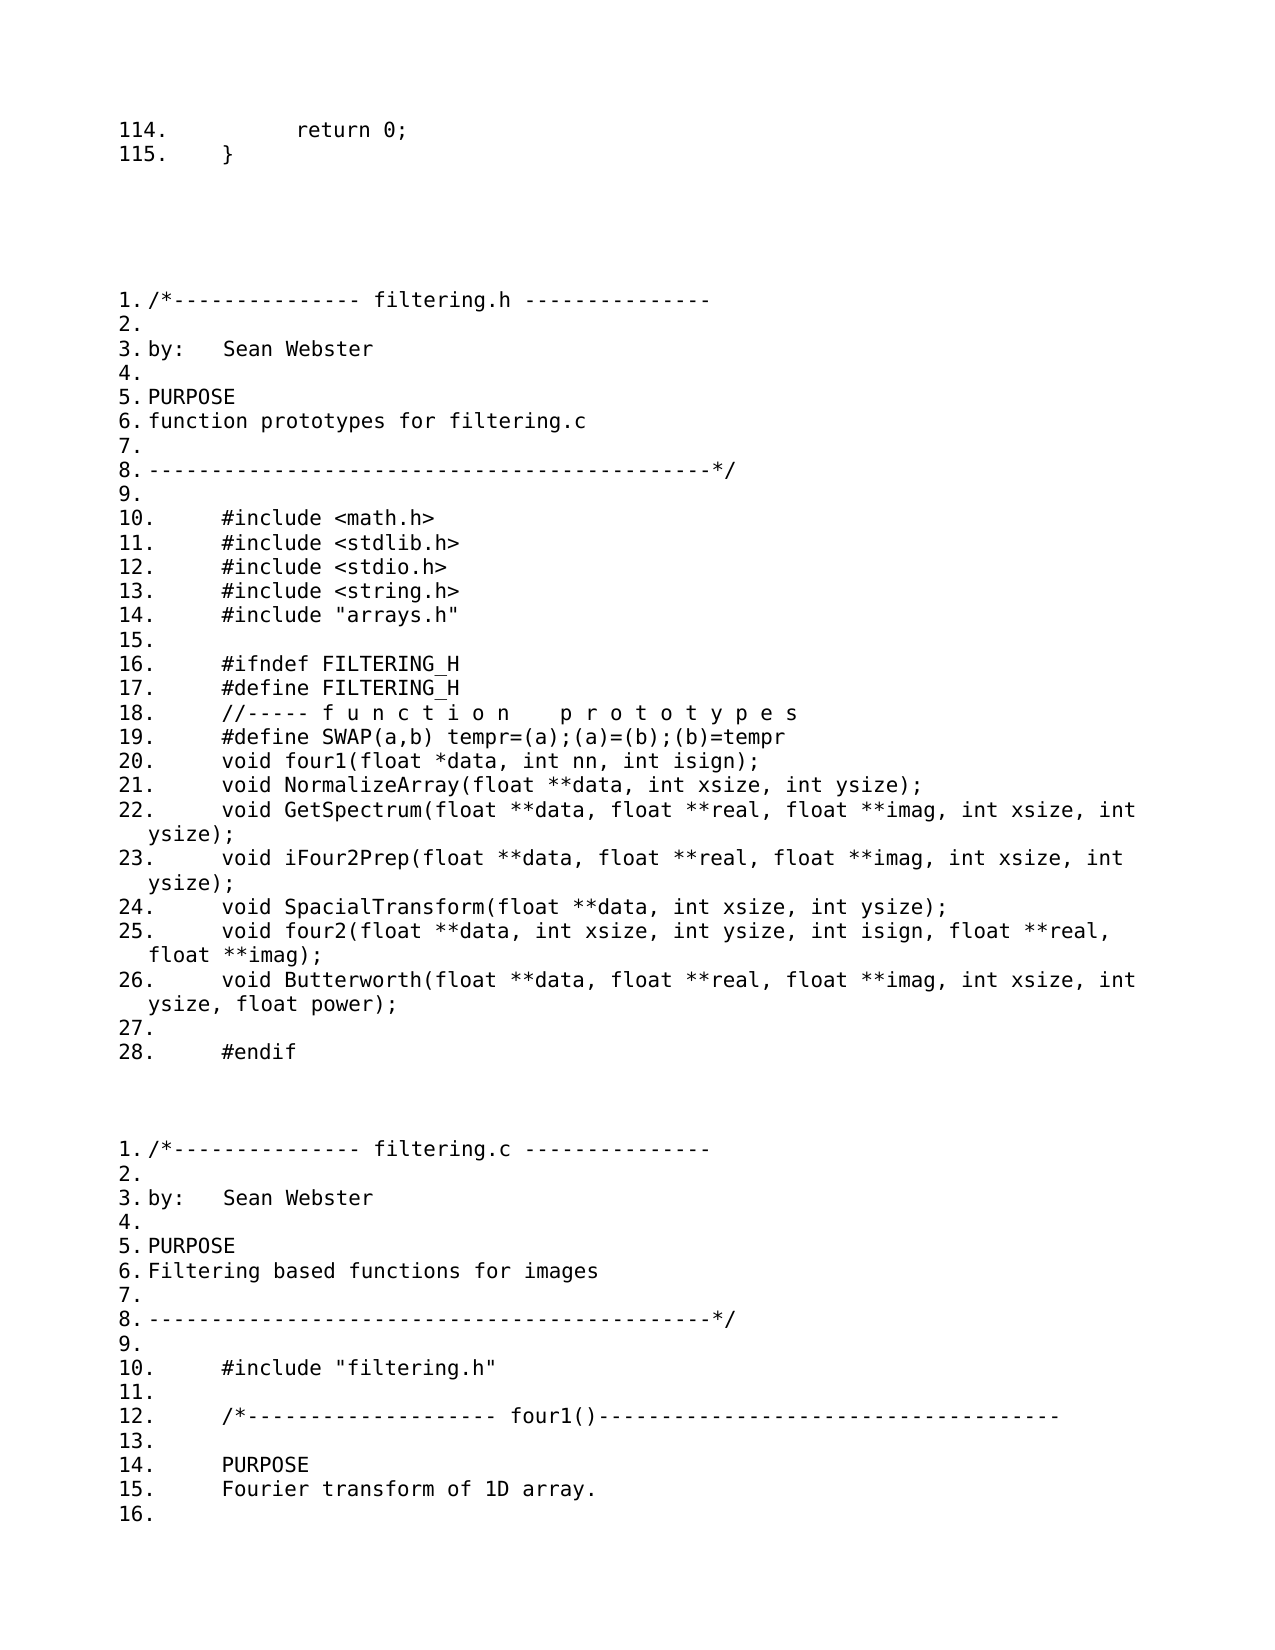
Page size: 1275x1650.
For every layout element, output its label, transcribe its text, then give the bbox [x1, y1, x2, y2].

list #include "arrays.h" [118, 603, 1157, 628]
list } [118, 142, 1157, 167]
list PURPOSE [118, 1234, 1157, 1259]
list ---------------------------------------------*/ [118, 1307, 1157, 1332]
list #define SWAP(a,b) tempr=(a);(a)=(b);(b)=tempr [118, 725, 1157, 749]
list PURPOSE [118, 385, 1157, 409]
list #include "filtering.h" [118, 1356, 1157, 1380]
list #include <stdlib.h> [118, 531, 1157, 555]
list PURPOSE [118, 1453, 1157, 1477]
list void NormalizeArray(float **data, int xsize, int ysize); [118, 773, 1157, 798]
list #define FILTERING_H [118, 676, 1157, 701]
list void SpacialTransform(float **data, int xsize, int ysize); [118, 895, 1157, 919]
list function prototypes for filtering.c [118, 409, 1157, 434]
list void Butterworth(float **data, float **real, float **imag, int xsize, int ysize, float power); [118, 968, 1157, 1016]
list void four2(float **data, int xsize, int ysize, int isign, float **real, float **imag); [118, 919, 1157, 968]
list /*--------------- filtering.h --------------- [118, 288, 1157, 312]
list #endif [118, 1040, 1157, 1065]
list by: Sean Webster [118, 337, 1157, 361]
list /*--------------- filtering.c --------------- [118, 1137, 1157, 1162]
list ---------------------------------------------*/ [118, 458, 1157, 482]
list return 0; [118, 118, 1157, 142]
list #include <string.h> [118, 579, 1157, 603]
list void four1(float *data, int nn, int isign); [118, 749, 1157, 773]
list //----- f u n c t i o n p r o t o t y p e s [118, 701, 1157, 725]
list by: Sean Webster [118, 1186, 1157, 1210]
list #ifndef FILTERING_H [118, 652, 1157, 676]
list #include <stdio.h> [118, 555, 1157, 579]
list Filtering based functions for images [118, 1259, 1157, 1283]
list Fourier transform of 1D array. [118, 1477, 1157, 1502]
list #include <math.h> [118, 506, 1157, 531]
list void GetSpectrum(float **data, float **real, float **imag, int xsize, int ysize); [118, 798, 1157, 846]
list /*-------------------- four1()------------------------------------- [118, 1404, 1157, 1429]
list void iFour2Prep(float **data, float **real, float **imag, int xsize, int ysize); [118, 846, 1157, 895]
